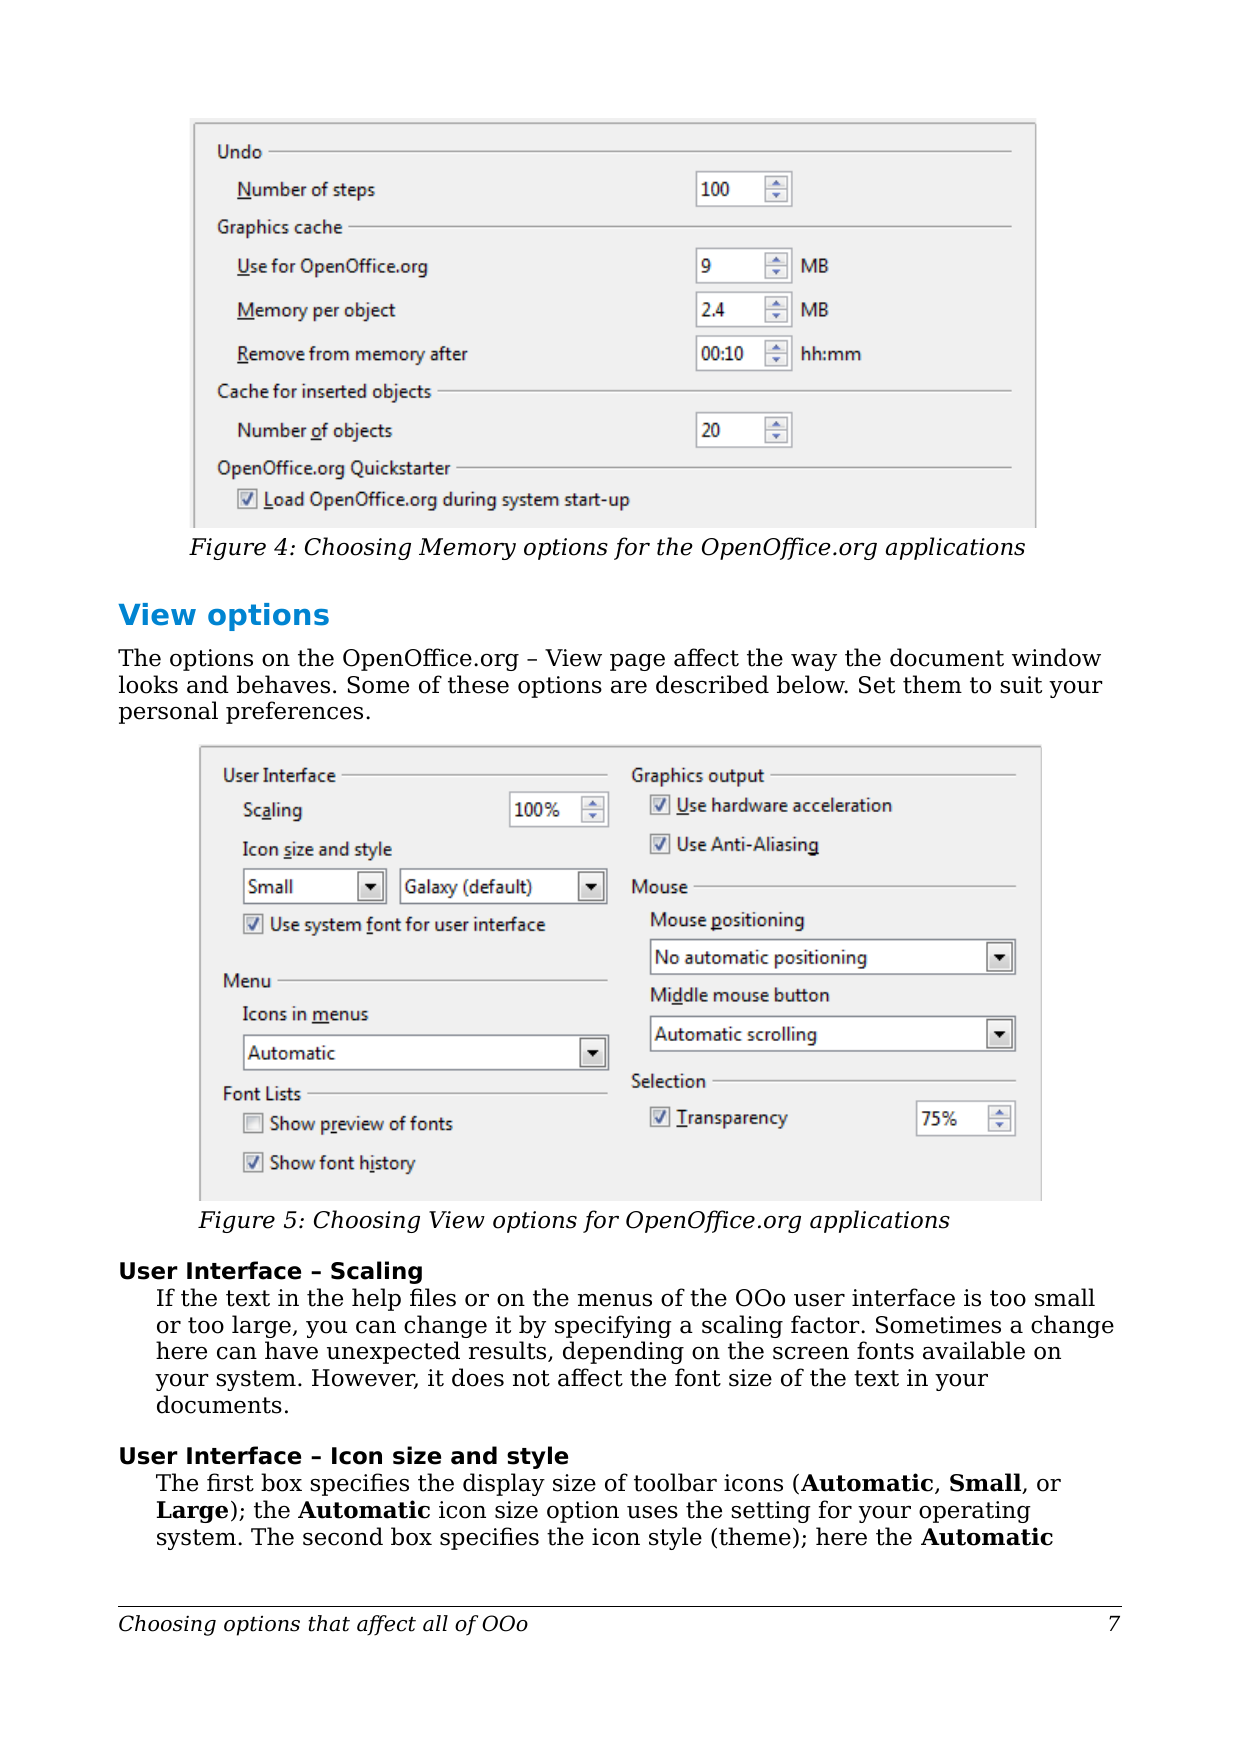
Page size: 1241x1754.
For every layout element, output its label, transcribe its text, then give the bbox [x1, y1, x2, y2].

text The first box specifies the display size of toolbar icons (Automatic, Small, or Large); the Automatic icon size option uses the setting for your operating system. The second box specifies the icon style (theme); here the Automatic [156, 1470, 1122, 1551]
text Figure 5: Choosing View options for OpenOffice.org applications [198, 1207, 1042, 1233]
list The options on the OpenOffice.org – View page affect the way the document window looks and behaves. Some of these options are described below. Set them to suit your personal preferences. [118, 645, 1122, 725]
text User Interface – Scaling [118, 1258, 1122, 1285]
text Figure 4: Choosing Memory options for the OpenOffice.org applications [189, 534, 1051, 561]
subtitle View options [118, 599, 1122, 633]
text If the text in the help files or on the menus of the OOo user interface is too small or too large, you can change it by specifying a scaling factor. Sometimes a change here can have unexpected results, depending on the screen fonts available on your system. However, it does not affect the font size of the text in your documents. [156, 1285, 1122, 1418]
picture [189, 118, 1037, 528]
text User Interface – Icon size and style [118, 1443, 1122, 1470]
picture [198, 744, 1042, 1201]
